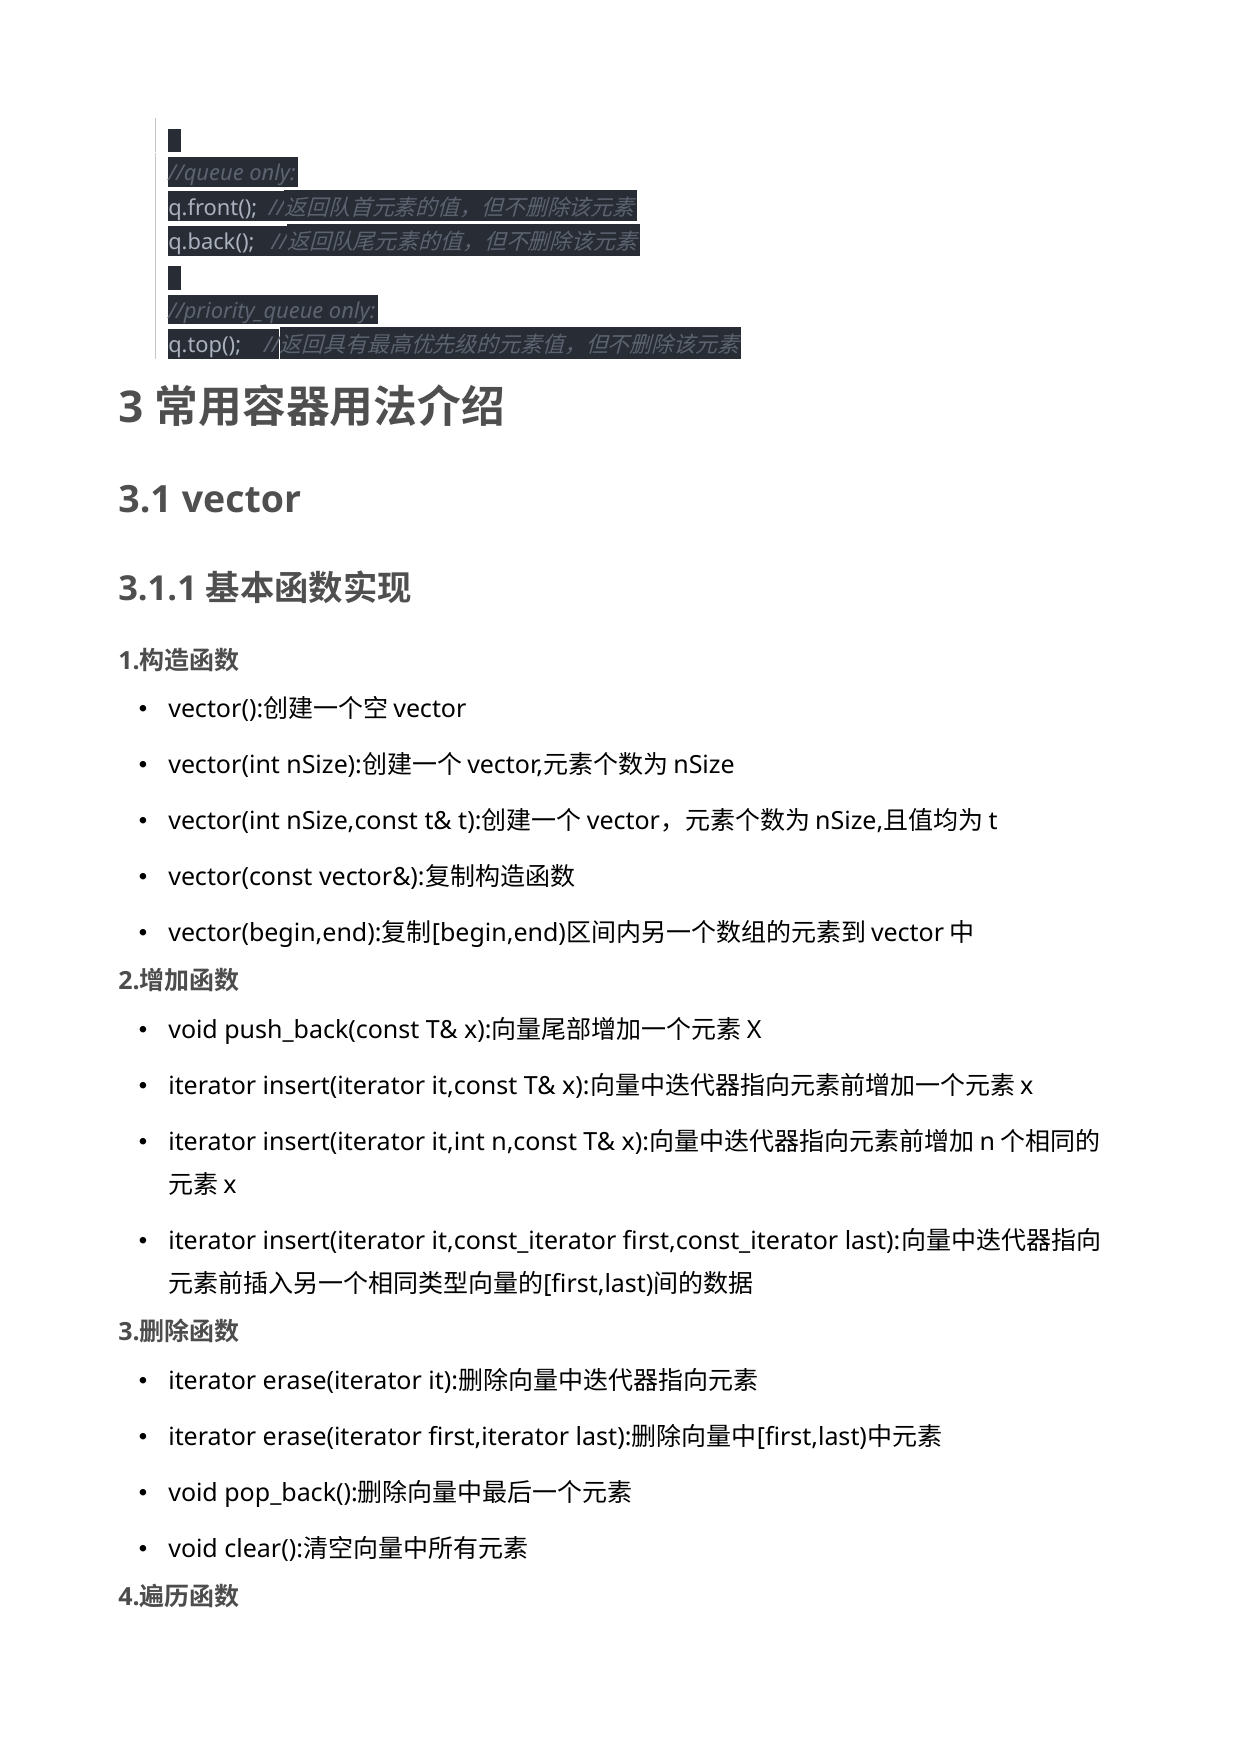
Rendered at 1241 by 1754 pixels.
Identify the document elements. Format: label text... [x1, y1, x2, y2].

text [118, 290, 155, 324]
list iterator erase(iterator it):删除向量中迭代器指向元素 [168, 1361, 1122, 1397]
list iterator insert(iterator it,const T& x):向量中迭代器指向元素前增加一个元素x [168, 1065, 1122, 1101]
text q.back(); //返回队尾元素的值，但不删除该元素 [156, 221, 1122, 256]
list void clear():清空向量中所有元素 [168, 1528, 1122, 1564]
text 2.增加函数 [118, 956, 1122, 997]
list iterator insert(iterator it,int n,const T& x):向量中迭代器指向元素前增加n个相同的元素x [168, 1121, 1122, 1201]
list void push_back(const T& x):向量尾部增加一个元素X [168, 1009, 1122, 1046]
text q.top(); //返回具有最高优先级的元素值，但不删除该元素 [156, 324, 1122, 359]
text //queue only: [156, 152, 1122, 187]
text 4.遍历函数 [118, 1572, 1122, 1612]
list vector(int nSize):创建一个vector,元素个数为nSize [168, 745, 1122, 781]
text [118, 152, 155, 187]
list void pop_back():删除向量中最后一个元素 [168, 1472, 1122, 1509]
text 1.构造函数 [118, 636, 1122, 676]
list vector(int nSize,const t& t):创建一个vector，元素个数为nSize,且值均为t [168, 801, 1122, 837]
list vector():创建一个空vector [168, 689, 1122, 725]
subtitle 3 常用容器用法介绍 [118, 371, 1122, 435]
list vector(const vector&):复制构造函数 [168, 857, 1122, 893]
text //priority_queue only: [156, 290, 1122, 324]
text 3.删除函数 [118, 1307, 1122, 1348]
text [118, 221, 155, 256]
text q.front(); //返回队首元素的值，但不删除该元素 [156, 187, 1122, 221]
subtitle 3.1.1 基本函数实现 [118, 561, 1122, 611]
subtitle 3.1 vector [118, 472, 1122, 523]
list iterator erase(iterator first,iterator last):删除向量中[first,last)中元素 [168, 1416, 1122, 1453]
list iterator insert(iterator it,const_iterator first,const_iterator last):向量中迭代器指向元素前插入另一个相同类型向量的[first,last)间的数据 [168, 1221, 1122, 1300]
list vector(begin,end):复制[begin,end)区间内另一个数组的元素到vector中 [168, 913, 1122, 949]
text [118, 187, 155, 221]
text [118, 324, 155, 359]
